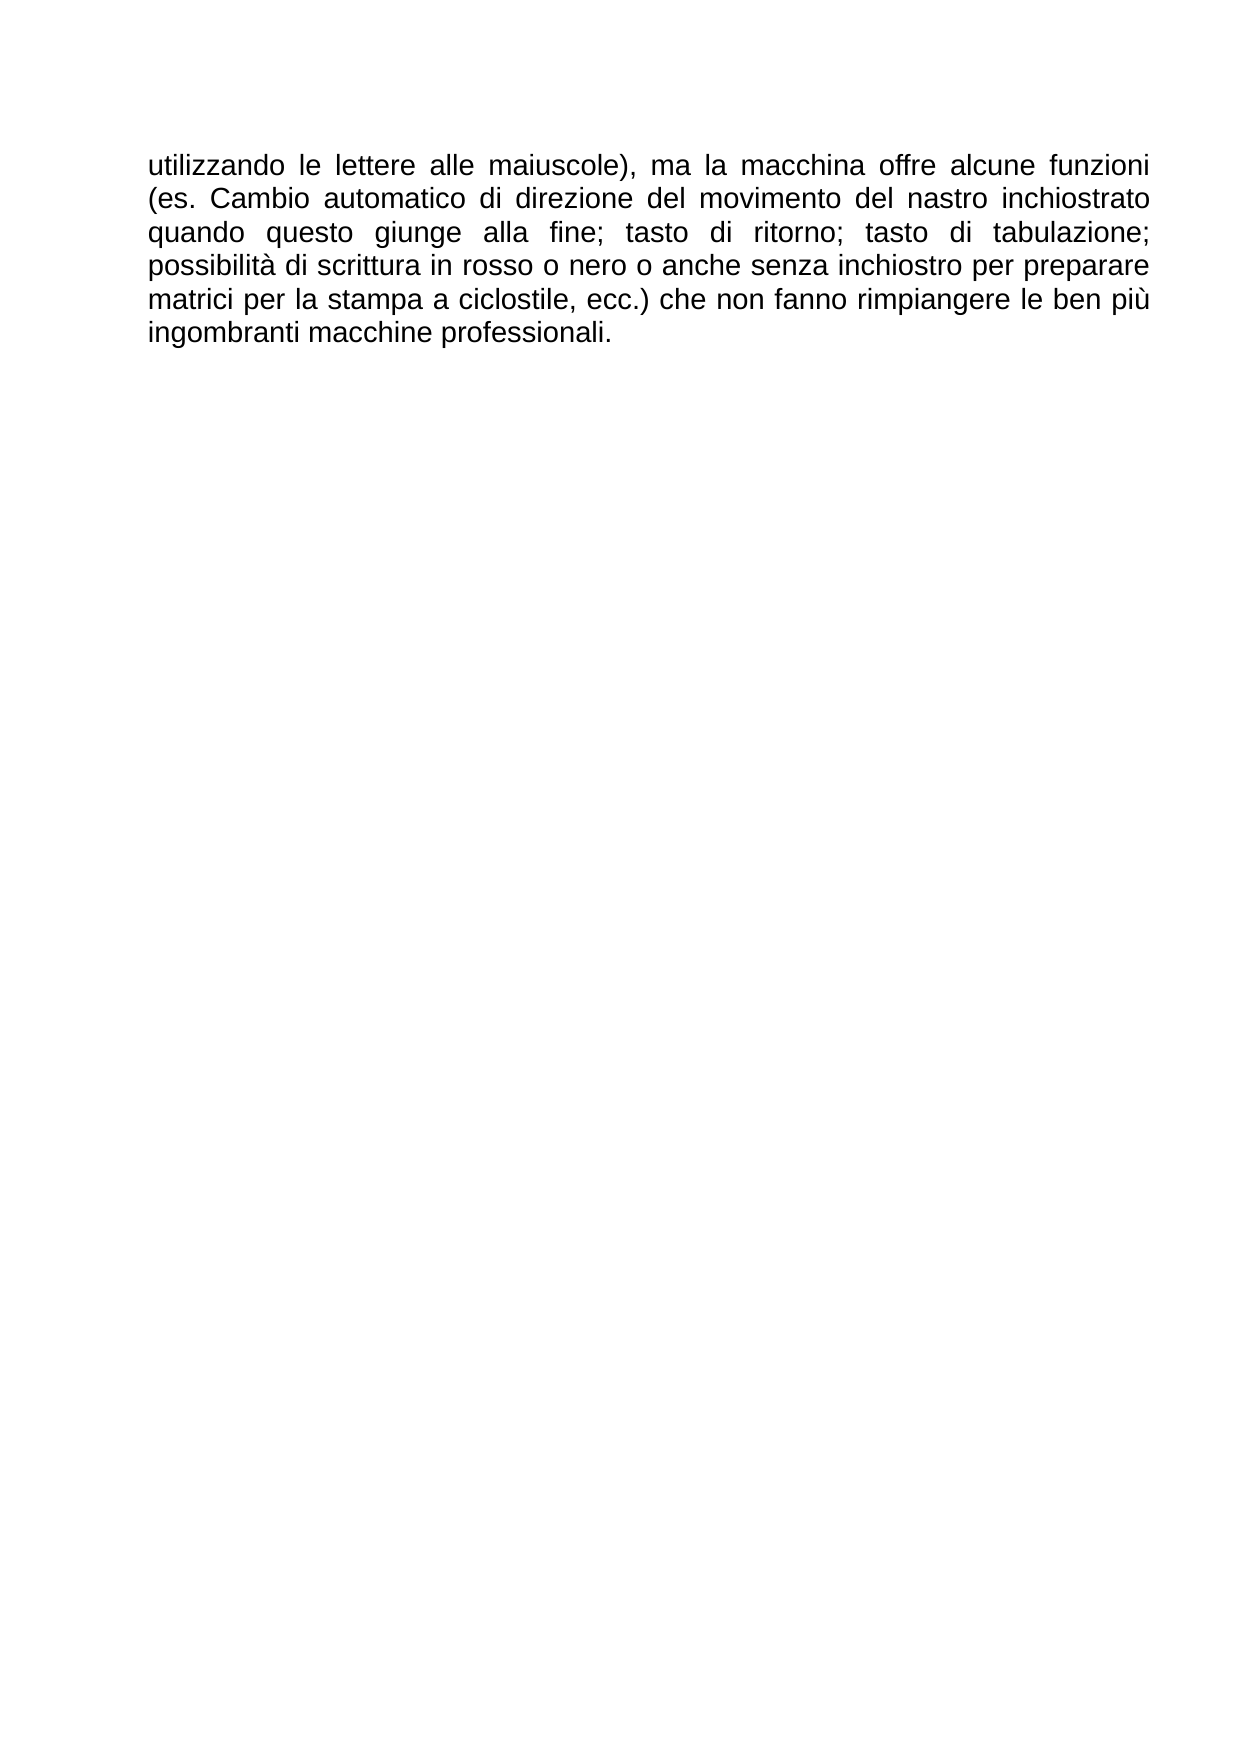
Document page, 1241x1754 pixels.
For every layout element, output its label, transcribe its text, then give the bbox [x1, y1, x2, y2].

text utilizzando le lettere alle maiuscole), ma la macchina offre alcune funzioni (es. Cambio automatico di direzione del movimento del nastro inchiostrato quando questo giunge alla fine; tasto di ritorno; tasto di tabulazione; possibilità di scrittura in rosso o nero o anche senza inchiostro per preparare matrici per la stampa a ciclostile, ecc.) che non fanno rimpiangere le ben più ingombranti macchine professionali. [148, 148, 1152, 349]
